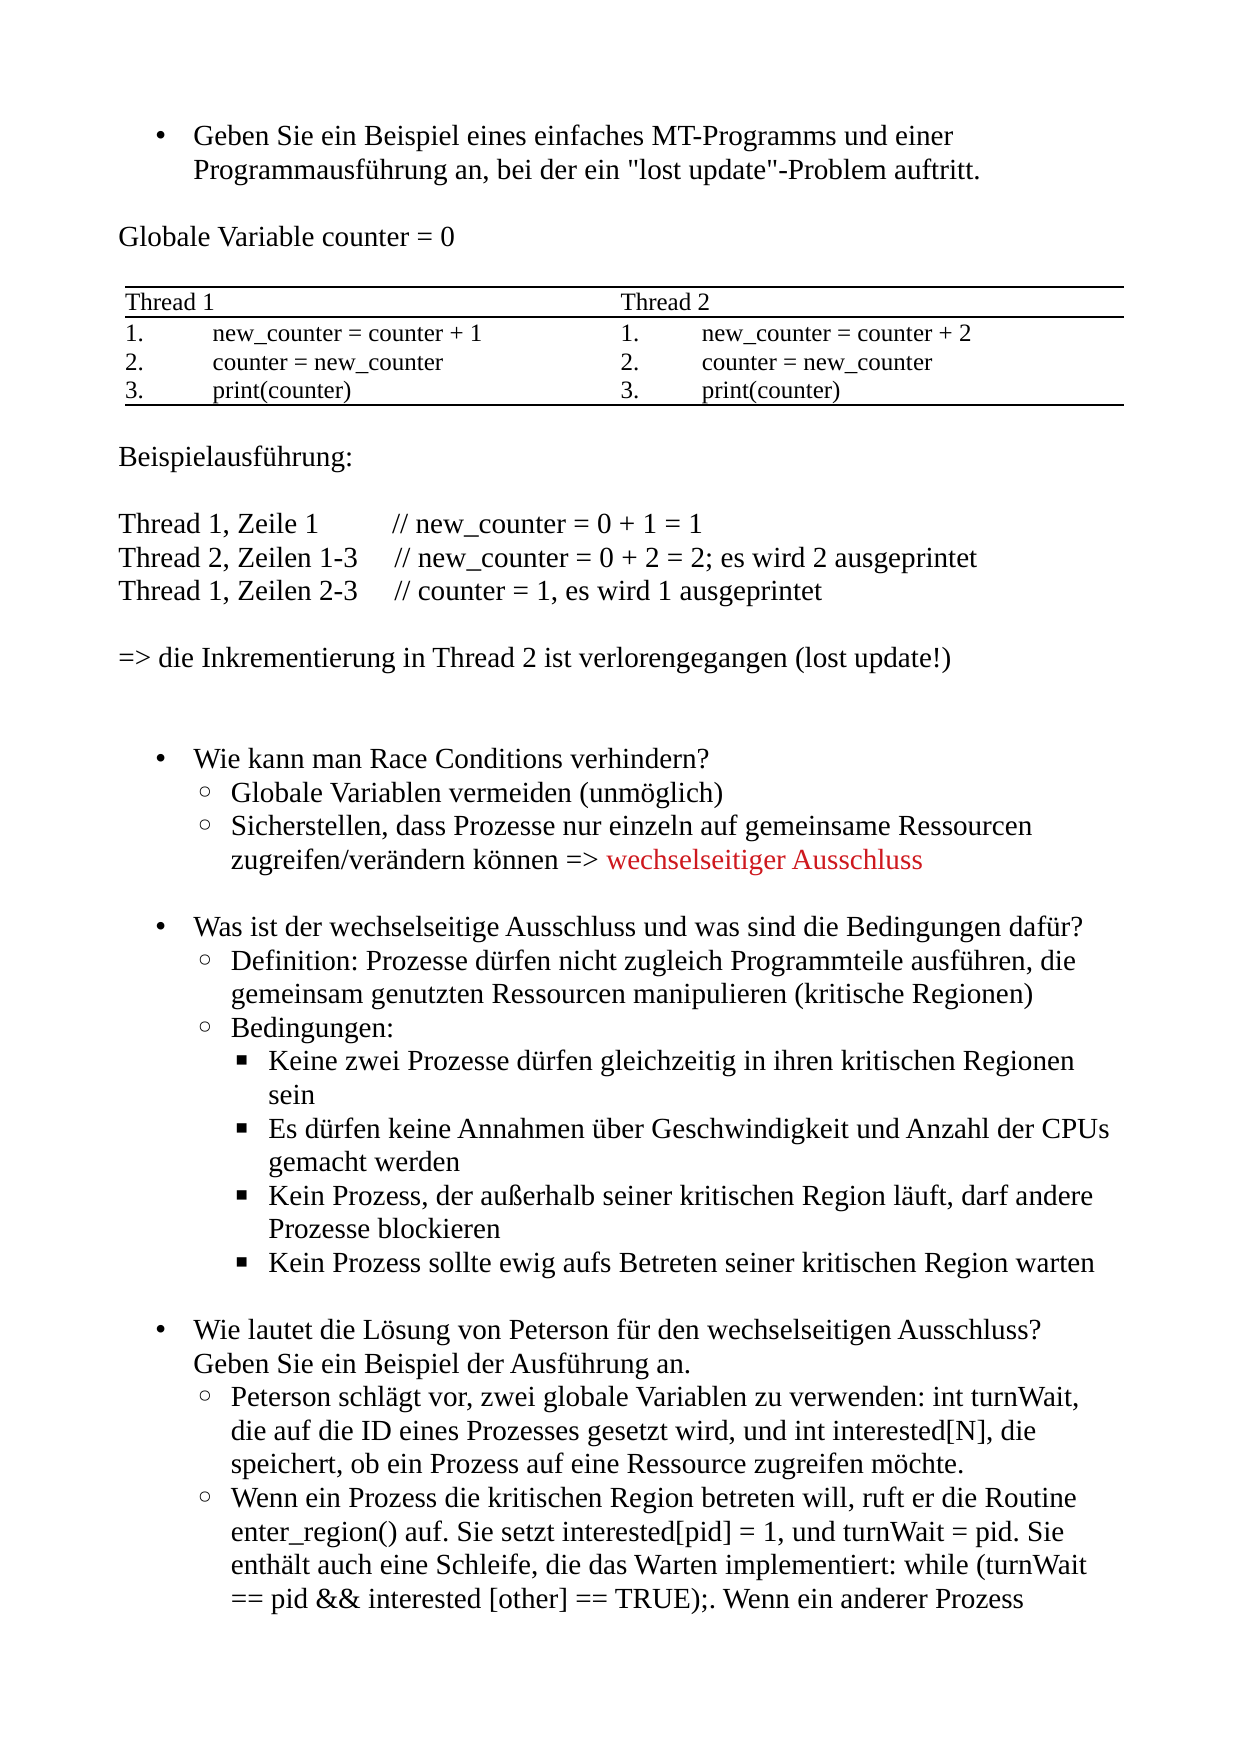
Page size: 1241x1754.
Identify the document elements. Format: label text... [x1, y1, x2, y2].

list Was ist der wechselseitige Ausschluss und was sind die Bedingungen dafür? [156, 909, 1122, 943]
list Globale Variablen vermeiden (unmöglich) [193, 775, 1122, 808]
text => die Inkrementierung in Thread 2 ist verlorengegangen (lost update!) [118, 640, 1122, 674]
text Globale Variable counter = 0 [118, 219, 1122, 252]
list Wenn ein Prozess die kritischen Region betreten will, ruft er die Routine enter_region() auf. Sie setzt interested[pid] = 1, und turnWait = pid. Sie enthält auch eine Schleife, die das Warten implementiert: while (turnWait == pid && interested [other] == TRUE);. Wenn ein anderer Prozess [193, 1480, 1122, 1614]
list Kein Prozess, der außerhalb seiner kritischen Region läuft, darf andere Prozesse blockieren [231, 1178, 1122, 1245]
list Sicherstellen, dass Prozesse nur einzeln auf gemeinsame Ressourcen zugreifen/verändern können => wechselseitiger Ausschluss [193, 808, 1122, 876]
list Wie lautet die Lösung von Peterson für den wechselseitigen Ausschluss? Geben Sie ein Beispiel der Ausführung an. [156, 1312, 1122, 1379]
list Geben Sie ein Beispiel eines einfaches MT-Programms und einer Programmausführung an, bei der ein "lost update"-Problem auftritt. [156, 118, 1122, 185]
text  [118, 707, 1122, 741]
table_cell 1. new_counter = counter + 1 2. counter = new_counter 3. print(counter) [125, 318, 620, 404]
list Peterson schlägt vor, zwei globale Variablen zu verwenden: int turnWait, die auf die ID eines Prozesses gesetzt wird, und int interested[N], die speichert, ob ein Prozess auf eine Ressource zugreifen möchte. [193, 1379, 1122, 1480]
table_header Thread 1 [125, 288, 620, 316]
table_cell 1. new_counter = counter + 2 2. counter = new_counter 3. print(counter) [620, 318, 1123, 404]
table_header Thread 2 [620, 288, 1123, 316]
text Thread 1, Zeile 1 // new_counter = 0 + 1 = 1 [118, 506, 1122, 540]
list Definition: Prozesse dürfen nicht zugleich Programmteile ausführen, die gemeinsam genutzten Ressourcen manipulieren (kritische Regionen) [193, 943, 1122, 1010]
text Thread 2, Zeilen 1-3 // new_counter = 0 + 2 = 2; es wird 2 ausgeprintet [118, 540, 1122, 573]
list Es dürfen keine Annahmen über Geschwindigkeit und Anzahl der CPUs gemacht werden [231, 1111, 1122, 1178]
list Bedingungen: [193, 1010, 1122, 1043]
text Thread 1, Zeilen 2-3 // counter = 1, es wird 1 ausgeprintet [118, 573, 1122, 607]
text Beispielausführung: [118, 439, 1122, 473]
list Wie kann man Race Conditions verhindern? [156, 741, 1122, 775]
list Kein Prozess sollte ewig aufs Betreten seiner kritischen Region warten [231, 1245, 1122, 1279]
list Keine zwei Prozesse dürfen gleichzeitig in ihren kritischen Regionen sein [231, 1043, 1122, 1111]
